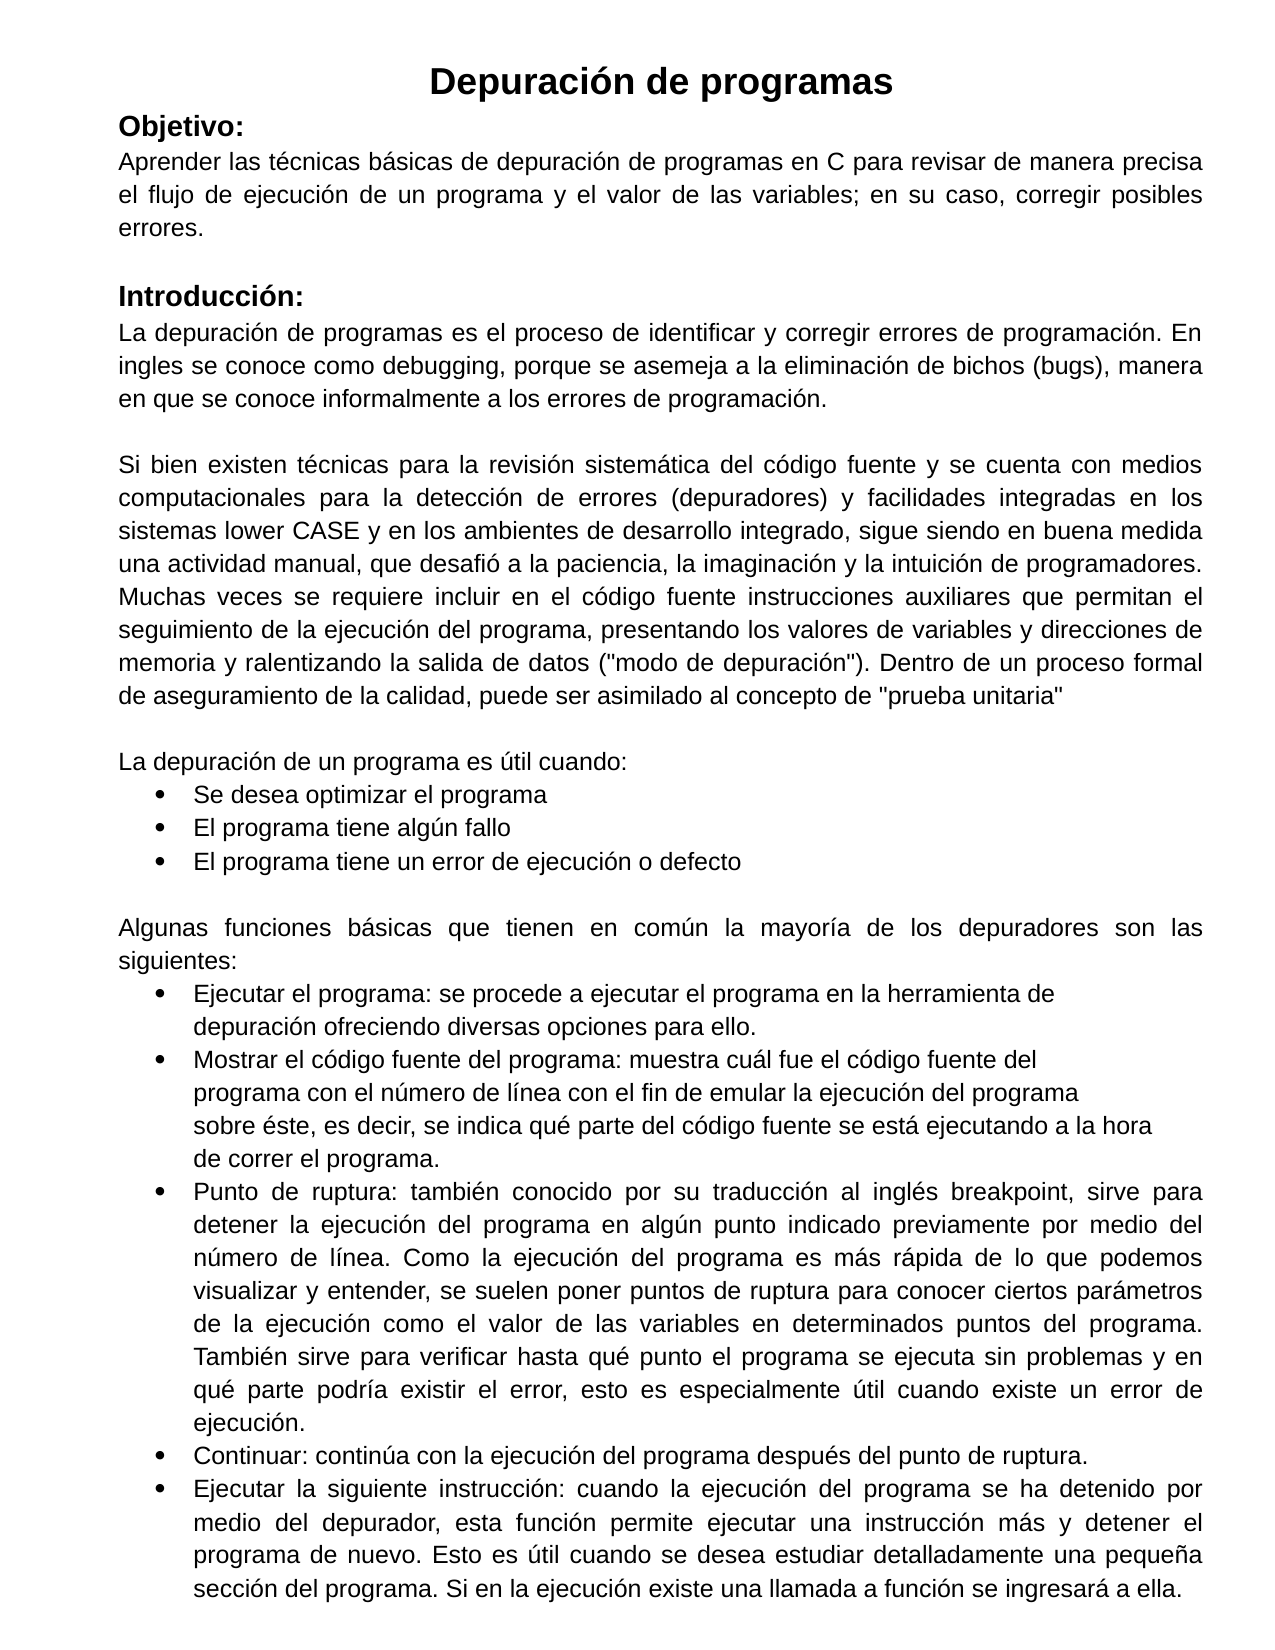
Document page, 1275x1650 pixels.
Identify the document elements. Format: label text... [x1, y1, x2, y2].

list Continuar: continúa con la ejecución del programa después del punto de ruptura. [156, 1441, 1205, 1470]
list El programa tiene un error de ejecución o defecto [156, 846, 1205, 875]
list Ejecutar el programa: se procede a ejecutar el programa en la herramienta de [156, 979, 1205, 1007]
text Si bien existen técnicas para la revisión sistemática del código fuente y se cuenta con medios computacionales para la detección de errores (depuradores) y facilidades integradas en los sistemas lower CASE y en los ambientes de desarrollo integrado, sigue siendo en buena medida una actividad manual, que desafió a la paciencia, la imaginación y la intuición de programadores. Muchas veces se requiere incluir en el código fuente instrucciones auxiliares que permitan el seguimiento de la ejecución del programa, presentando los valores de variables y direcciones de memoria y ralentizando la salida de datos ("modo de depuración"). Dentro de un proceso formal de aseguramiento de la calidad, puede ser asimilado al concepto de "prueba unitaria" [118, 450, 1205, 710]
list programa con el número de línea con el fin de emular la ejecución del programa [193, 1078, 1205, 1107]
text Depuración de programas [118, 59, 1205, 102]
list Mostrar el código fuente del programa: muestra cuál fue el código fuente del [156, 1045, 1205, 1074]
list de correr el programa. [193, 1144, 1205, 1173]
list El programa tiene algún fallo [156, 813, 1205, 842]
text Objetivo: [118, 109, 1205, 142]
list Ejecutar la siguiente instrucción: cuando la ejecución del programa se ha detenido por medio del depurador, esta función permite ejecutar una instrucción más y detener el programa de nuevo. Esto es útil cuando se desea estudiar detalladamente una pequeña sección del programa. Si en la ejecución existe una llamada a función se ingresará a ella. [156, 1474, 1205, 1602]
text Introducción: [118, 279, 1205, 313]
text Aprender las técnicas básicas de depuración de programas en C para revisar de manera precisa el flujo de ejecución de un programa y el valor de las variables; en su caso, corregir posibles errores. [118, 147, 1205, 242]
list Punto de ruptura: también conocido por su traducción al inglés breakpoint, sirve para detener la ejecución del programa en algún punto indicado previamente por medio del número de línea. Como la ejecución del programa es más rápida de lo que podemos visualizar y entender, se suelen poner puntos de ruptura para conocer ciertos parámetros de la ejecución como el valor de las variables en determinados puntos del programa. También sirve para verificar hasta qué punto el programa se ejecuta sin problemas y en qué parte podría existir el error, esto es especialmente útil cuando existe un error de ejecución. [156, 1177, 1205, 1437]
list Se desea optimizar el programa [156, 780, 1205, 809]
text La depuración de programas es el proceso de identificar y corregir errores de programación. En ingles se conoce como debugging, porque se asemeja a la eliminación de bichos (bugs), manera en que se conoce informalmente a los errores de programación. [118, 318, 1205, 413]
list depuración ofreciendo diversas opciones para ello. [193, 1012, 1205, 1041]
text La depuración de un programa es útil cuando: [118, 747, 1205, 776]
list sobre éste, es decir, se indica qué parte del código fuente se está ejecutando a la hora [193, 1111, 1205, 1140]
text Algunas funciones básicas que tienen en común la mayoría de los depuradores son las siguientes: [118, 913, 1205, 974]
